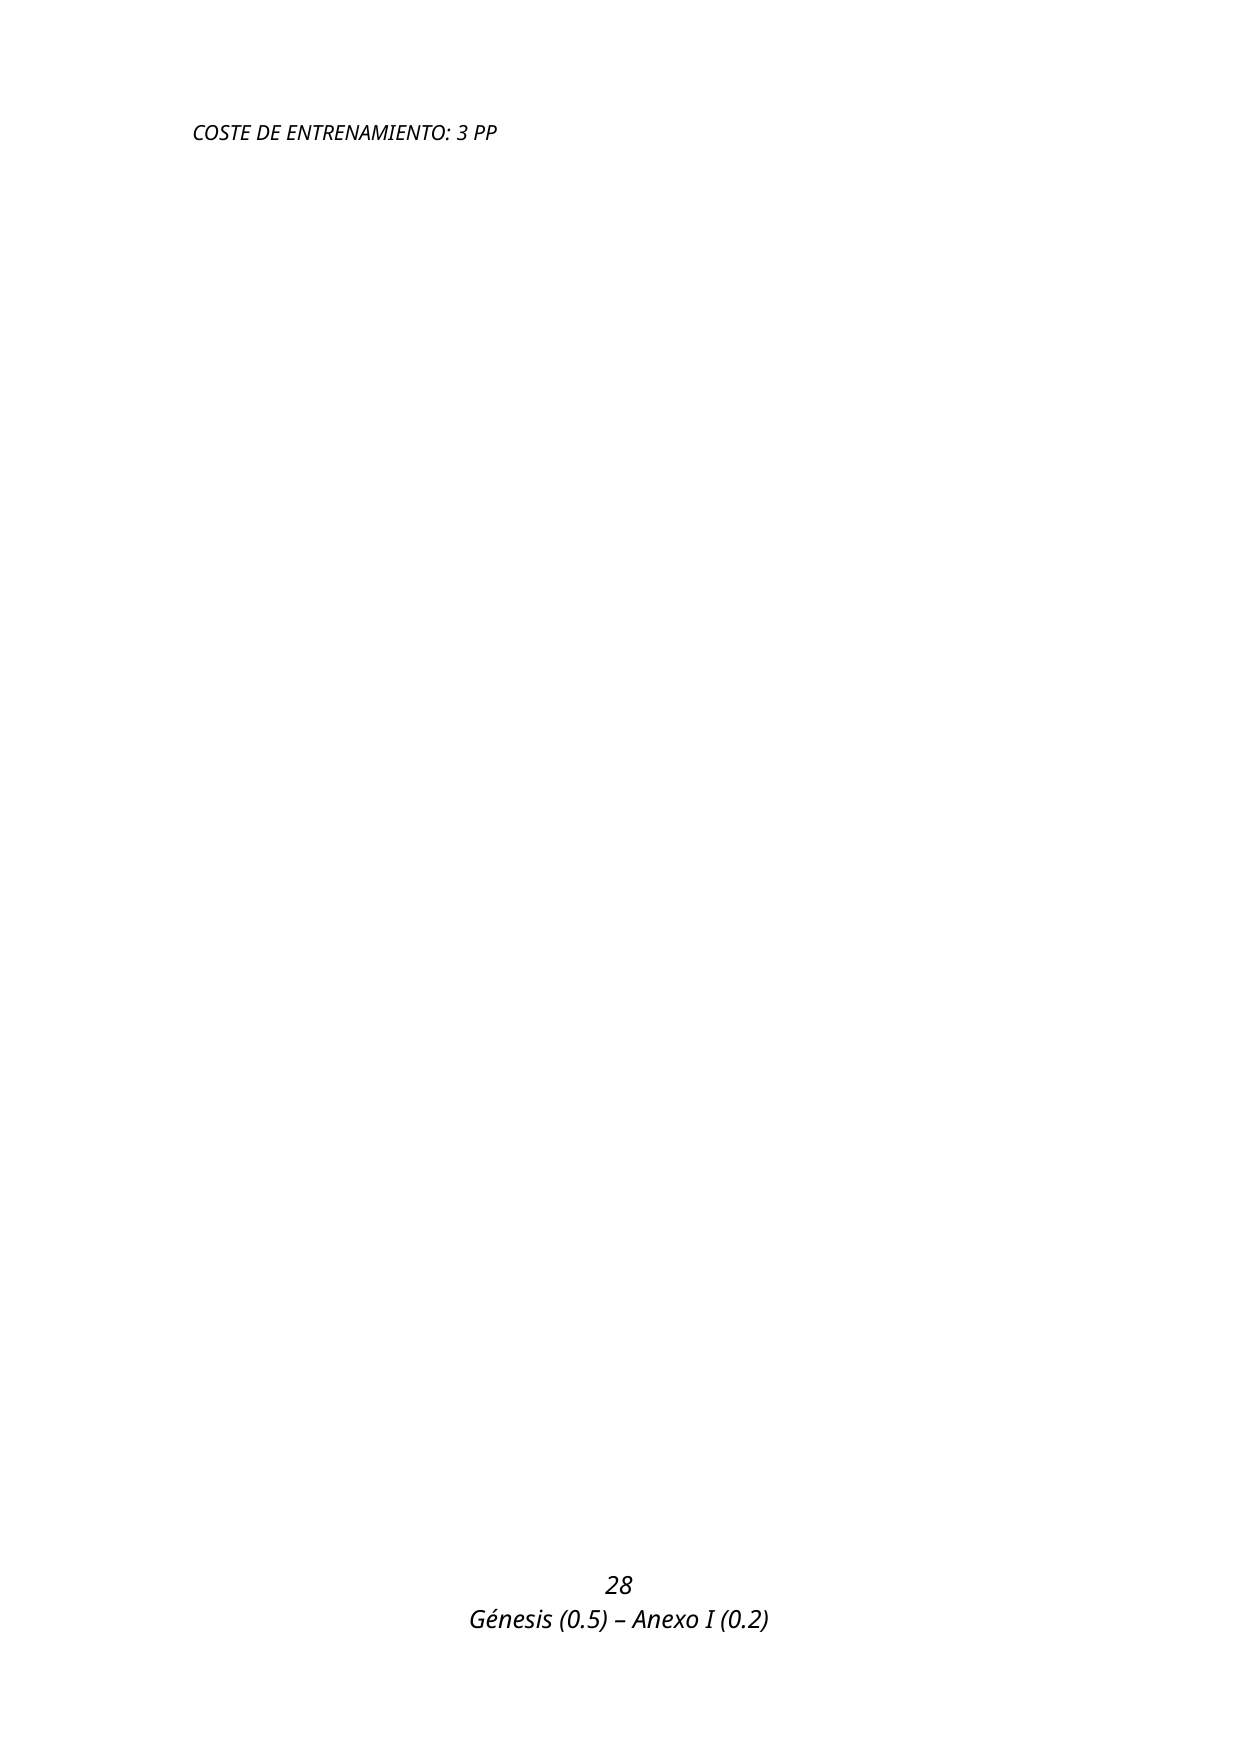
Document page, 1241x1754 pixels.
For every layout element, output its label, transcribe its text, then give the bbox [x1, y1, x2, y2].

text COSTE DE ENTRENAMIENTO: 3 PP [118, 118, 1122, 147]
